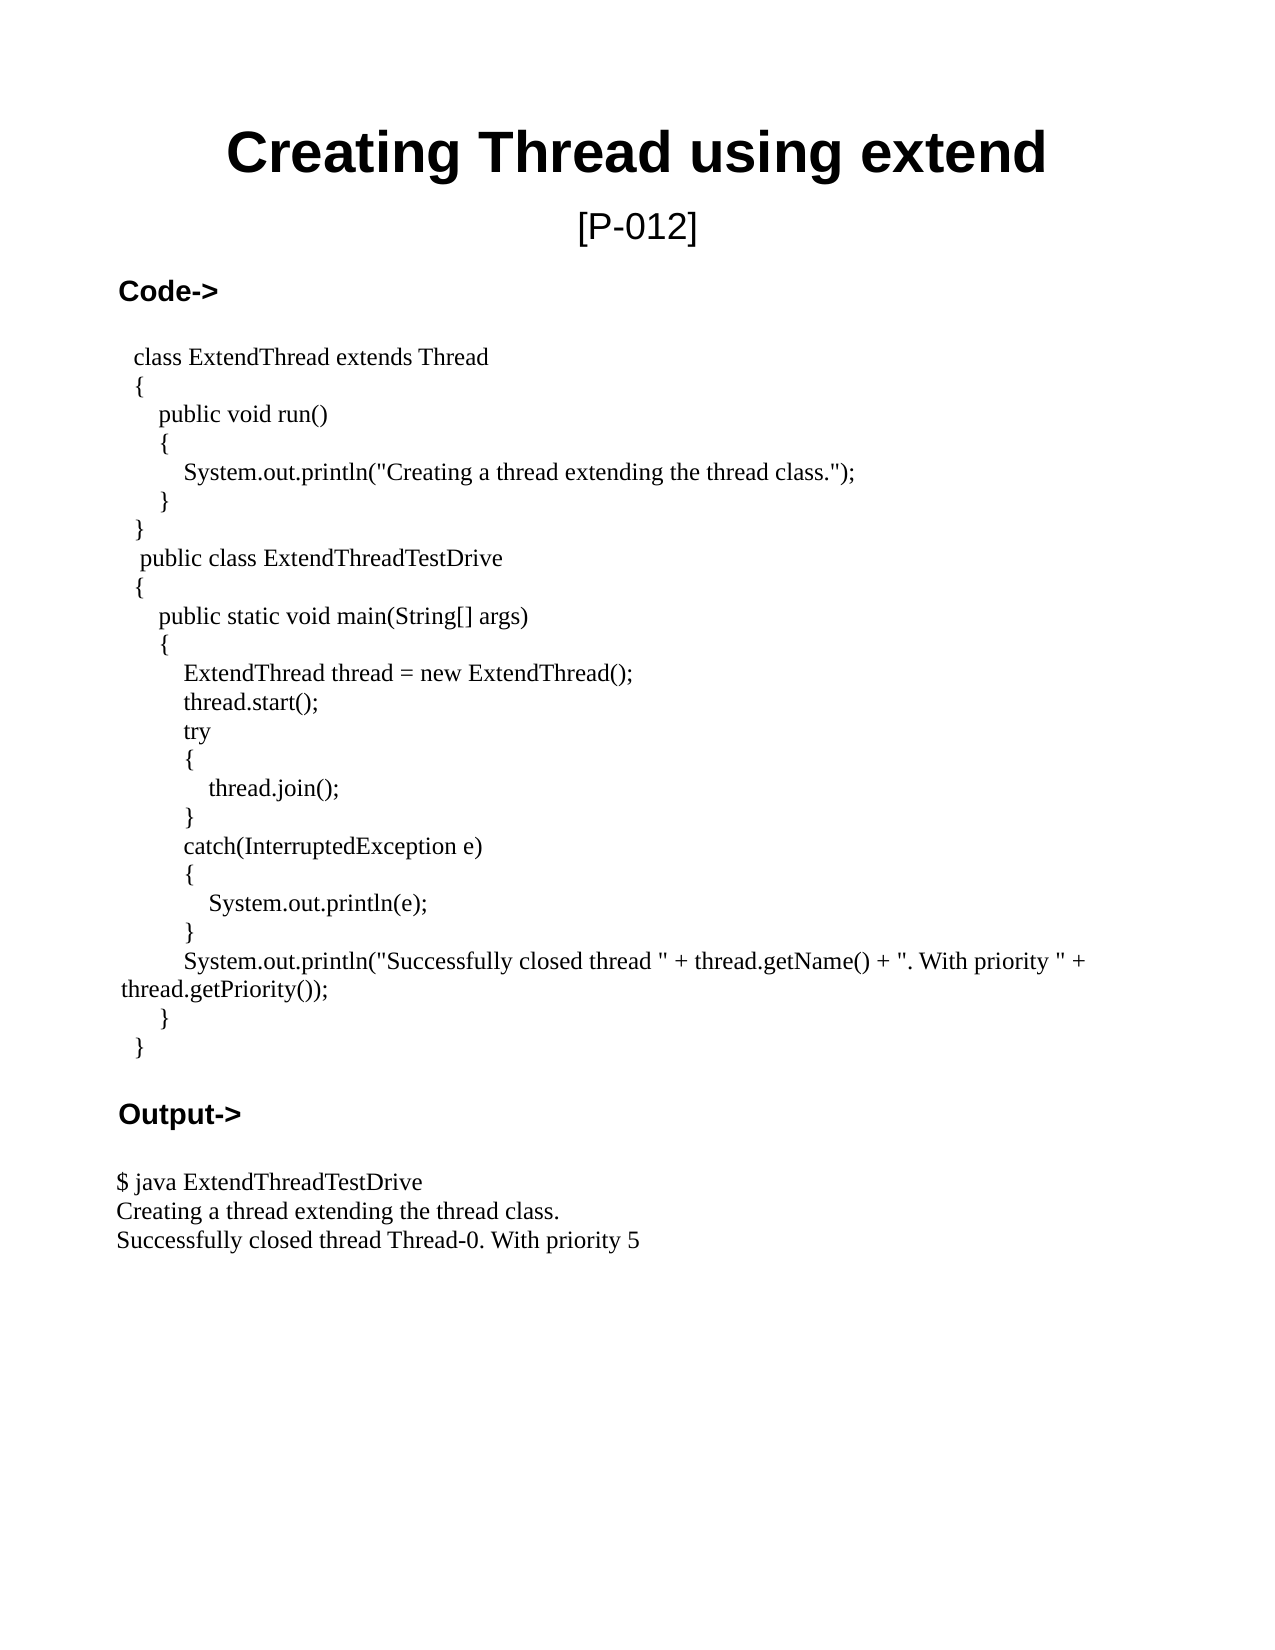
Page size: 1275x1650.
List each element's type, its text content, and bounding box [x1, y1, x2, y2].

subtitle Output-> [118, 1097, 1157, 1130]
subtitle [P-012] [118, 204, 1157, 247]
subtitle Code-> [118, 274, 1157, 308]
title Creating Thread using extend [118, 118, 1157, 185]
